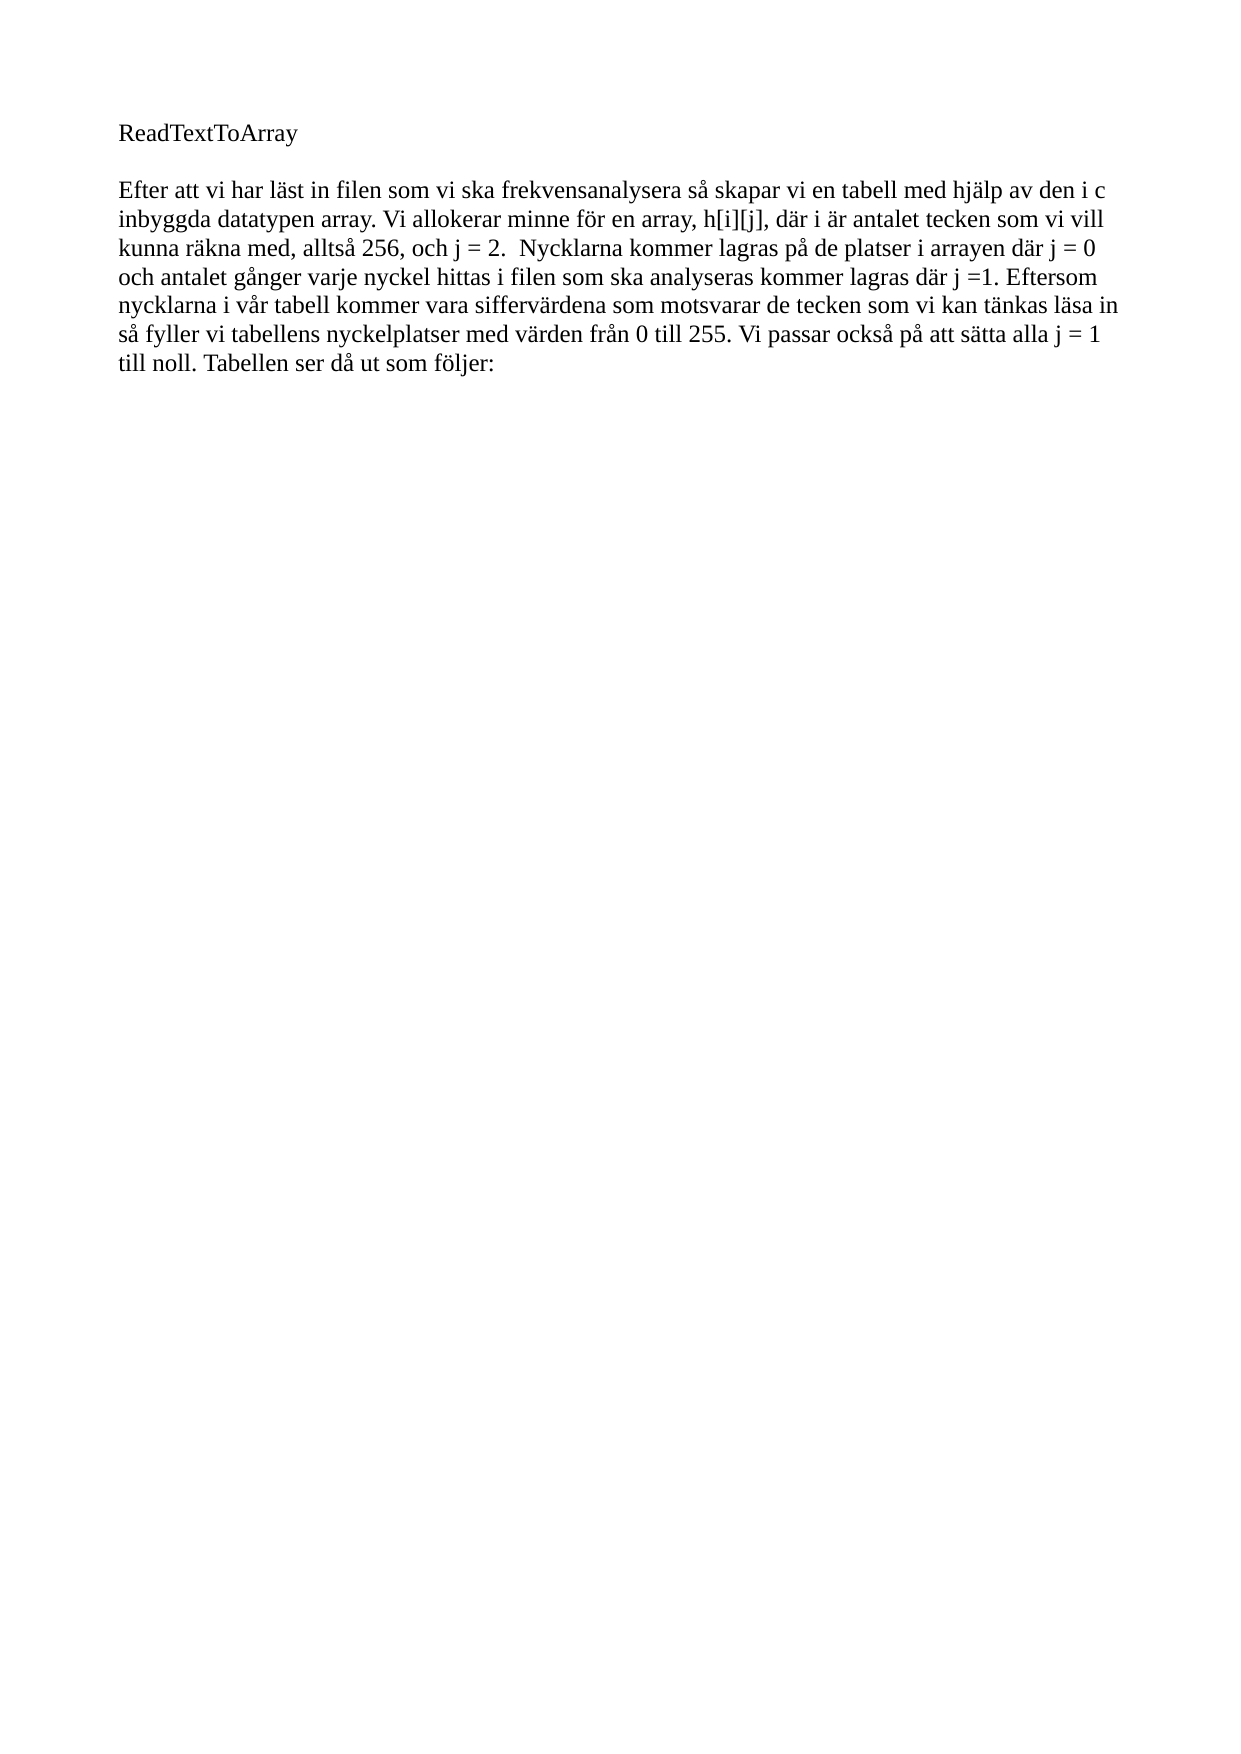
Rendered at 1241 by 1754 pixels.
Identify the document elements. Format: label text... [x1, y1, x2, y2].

text Efter att vi har läst in filen som vi ska frekvensanalysera så skapar vi en tabell med hjälp av den i c inbyggda datatypen array. Vi allokerar minne för en array, h[i][j], där i är antalet tecken som vi vill kunna räkna med, alltså 256, och j = 2. Nycklarna kommer lagras på de platser i arrayen där j = 0 och antalet gånger varje nyckel hittas i filen som ska analyseras kommer lagras där j =1. Eftersom nycklarna i vår tabell kommer vara siffervärdena som motsvarar de tecken som vi kan tänkas läsa in så fyller vi tabellens nyckelplatser med värden från 0 till 255. Vi passar också på att sätta alla j = 1 till noll. Tabellen ser då ut som följer: [118, 176, 1122, 377]
text ReadTextToArray [118, 118, 1122, 147]
